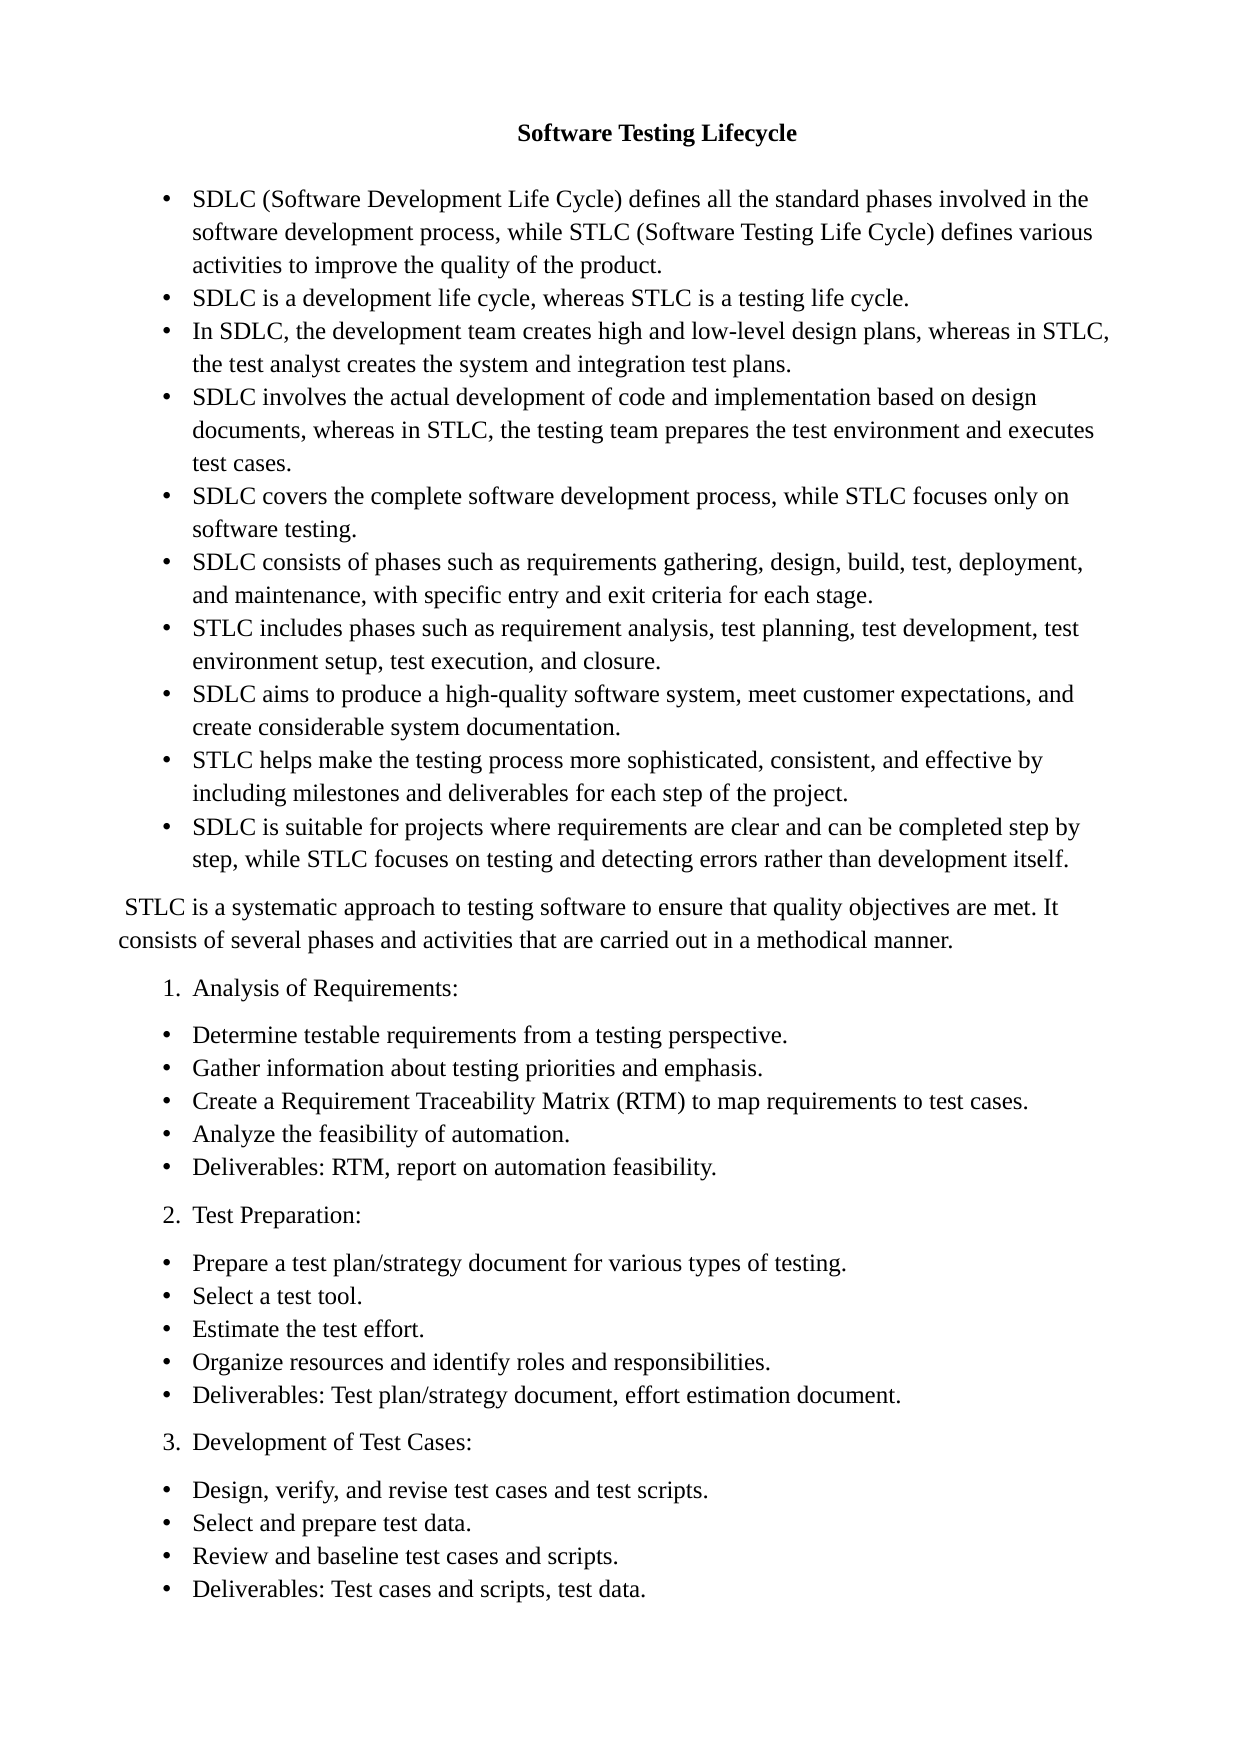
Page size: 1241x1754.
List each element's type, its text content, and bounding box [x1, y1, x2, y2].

list Deliverables: RTM, report on automation feasibility. [162, 1152, 1122, 1181]
list Development of Test Cases: [162, 1427, 1122, 1456]
list Deliverables: Test cases and scripts, test data. [162, 1574, 1122, 1603]
list SDLC covers the complete software development process, while STLC focuses only on software testing. [162, 481, 1122, 543]
list Organize resources and identify roles and responsibilities. [162, 1347, 1122, 1376]
list SDLC consists of phases such as requirements gathering, design, build, test, deployment, and maintenance, with specific entry and exit criteria for each stage. [162, 547, 1122, 609]
list Prepare a test plan/strategy document for various types of testing. [162, 1248, 1122, 1276]
list Review and baseline test cases and scripts. [162, 1541, 1122, 1570]
list SDLC aims to produce a high-quality software system, meet customer expectations, and create considerable system documentation. [162, 679, 1122, 741]
list SDLC is a development life cycle, whereas STLC is a testing life cycle. [162, 283, 1122, 312]
list SDLC is suitable for projects where requirements are clear and can be completed step by step, while STLC focuses on testing and detecting errors rather than development itself. [162, 812, 1122, 873]
list STLC helps make the testing process more sophisticated, consistent, and effective by including milestones and deliverables for each step of the project. [162, 746, 1122, 807]
text STLC is a systematic approach to testing software to ensure that quality objectives are met. It consists of several phases and activities that are carried out in a methodical manner. [118, 892, 1122, 954]
list STLC includes phases such as requirement analysis, test planning, test development, test environment setup, test execution, and closure. [162, 613, 1122, 675]
list Design, verify, and revise test cases and test scripts. [162, 1475, 1122, 1504]
list SDLC (Software Development Life Cycle) defines all the standard phases involved in the software development process, while STLC (Software Testing Life Cycle) defines various activities to improve the quality of the product. [162, 184, 1122, 279]
list Test Preparation: [162, 1200, 1122, 1229]
list Software Testing Lifecycle [162, 118, 1122, 147]
list Select and prepare test data. [162, 1508, 1122, 1537]
list Determine testable requirements from a testing perspective. [162, 1020, 1122, 1049]
list SDLC involves the actual development of code and implementation based on design documents, whereas in STLC, the testing team prepares the test environment and executes test cases. [162, 382, 1122, 477]
list Select a test tool. [162, 1281, 1122, 1309]
list Analysis of Requirements: [162, 973, 1122, 1002]
list Estimate the test effort. [162, 1314, 1122, 1342]
list Deliverables: Test plan/strategy document, effort estimation document. [162, 1380, 1122, 1408]
list In SDLC, the development team creates high and low-level design plans, whereas in STLC, the test analyst creates the system and integration test plans. [162, 316, 1122, 378]
list Gather information about testing priorities and emphasis. [162, 1053, 1122, 1082]
list Create a Requirement Traceability Matrix (RTM) to map requirements to test cases. [162, 1086, 1122, 1115]
list Analyze the feasibility of automation. [162, 1119, 1122, 1148]
